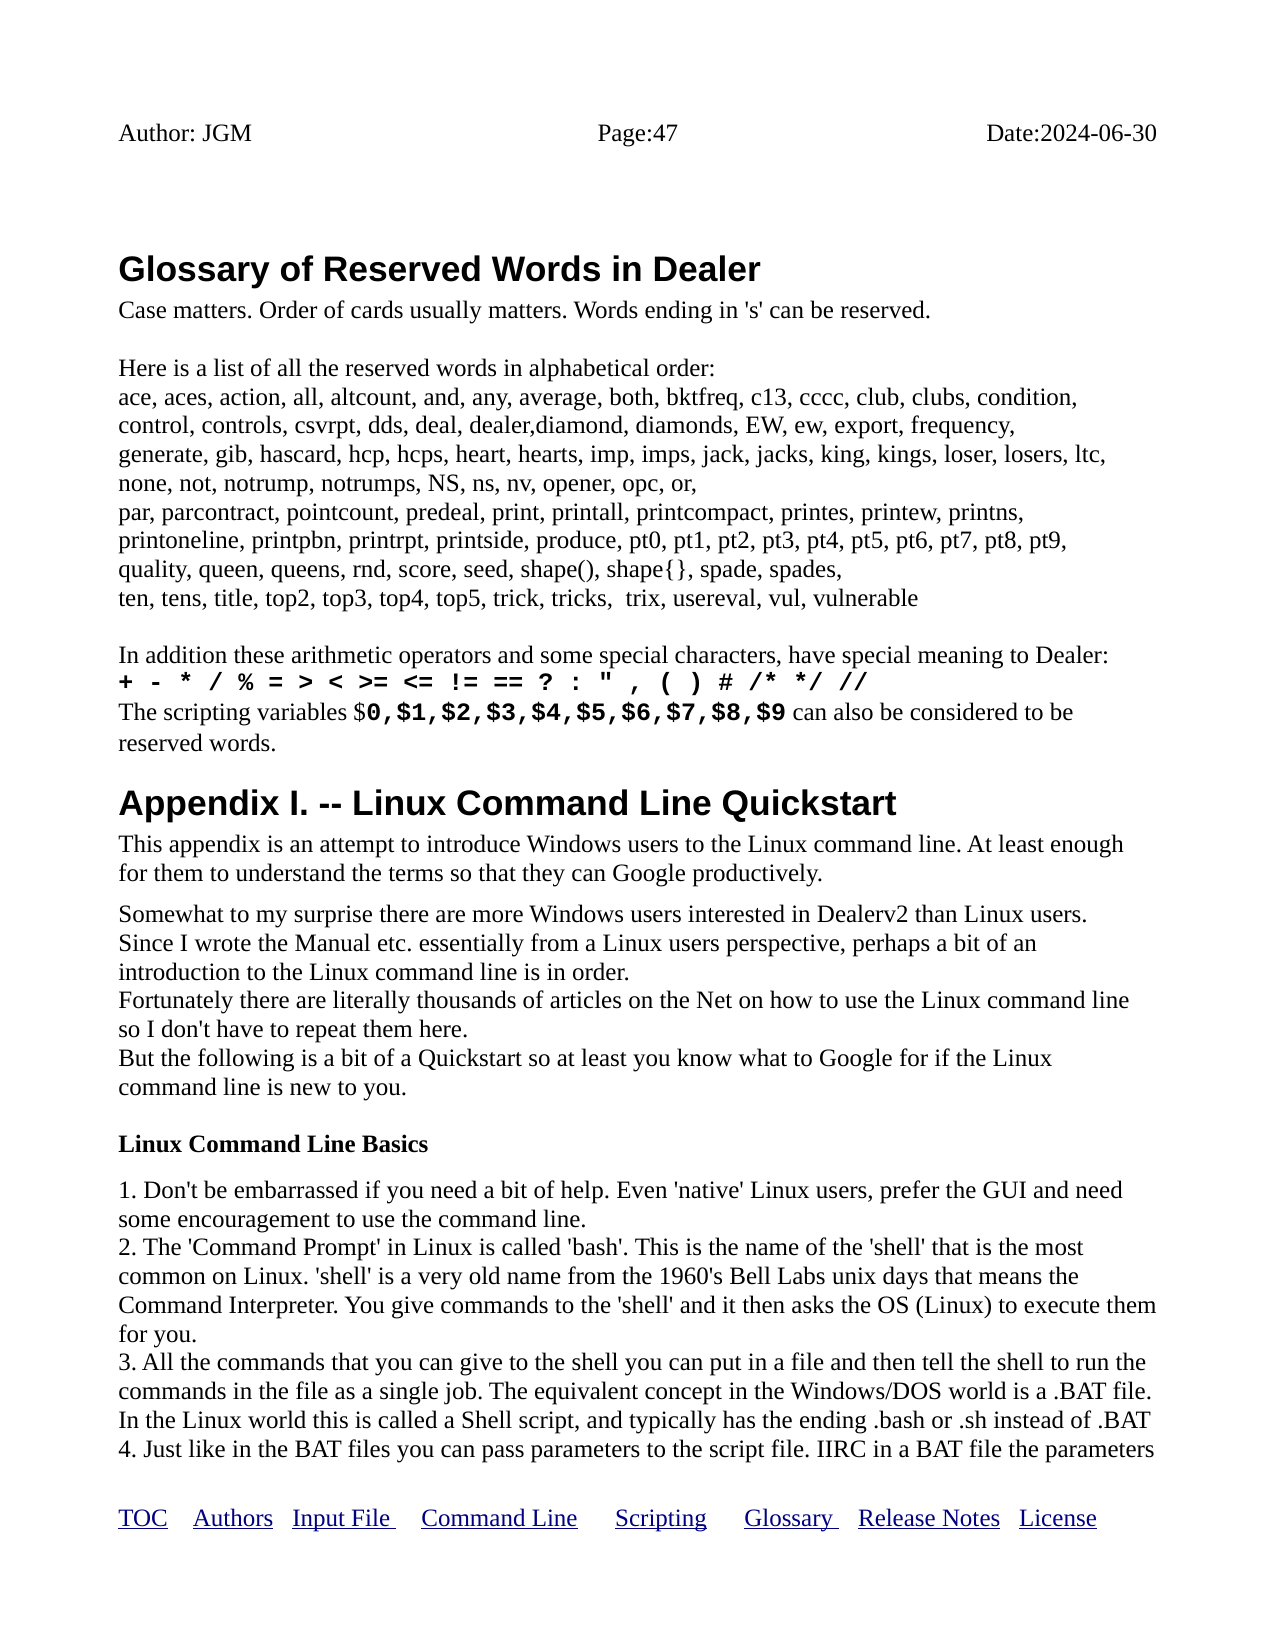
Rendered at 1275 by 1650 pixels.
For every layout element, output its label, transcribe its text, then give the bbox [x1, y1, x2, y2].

text Here is a list of all the reserved words in alphabetical order: [118, 353, 1157, 382]
text par, parcontract, pointcount, predeal, print, printall, printcompact, printes, printew, printns, printoneline, printpbn, printrpt, printside, produce, pt0, pt1, pt2, pt3, pt4, pt5, pt6, pt7, pt8, pt9, [118, 497, 1157, 554]
text This appendix is an attempt to introduce Windows users to the Linux command line. At least enough for them to understand the terms so that they can Google productively. [118, 829, 1157, 887]
text Somewhat to my surprise there are more Windows users interested in Dealerv2 than Linux users. Since I wrote the Manual etc. essentially from a Linux users perspective, perhaps a bit of an introduction to the Linux command line is in order. Fortunately there are literally thousands of articles on the Net on how to use the Linux command line so I don't have to repeat them here. But the following is a bit of a Quickstart so at least you know what to Google for if the Linux command line is new to you. [118, 899, 1157, 1101]
text In addition these arithmetic operators and some special characters, have special meaning to Dealer: [118, 640, 1157, 669]
text ten, tens, title, top2, top3, top4, top5, trick, tricks, trix, usereval, vul, vulnerable [118, 583, 1157, 612]
subtitle Appendix I. -- Linux Command Line Quickstart [118, 783, 1157, 823]
text The scripting variables $0,$1,$2,$3,$4,$5,$6,$7,$8,$9 can also be considered to be reserved words. [118, 697, 1157, 757]
subtitle Glossary of Reserved Words in Dealer [118, 249, 1157, 289]
subtitle Linux Command Line Basics [118, 1129, 1157, 1158]
text quality, queen, queens, rnd, score, seed, shape(), shape{}, spade, spades, [118, 554, 1157, 583]
text generate, gib, hascard, hcp, hcps, heart, hearts, imp, imps, jack, jacks, king, kings, loser, losers, ltc, [118, 439, 1157, 468]
text + - * / % = > < >= <= != == ? : " , ( ) # /* */ // [118, 669, 1157, 697]
text ace, aces, action, all, altcount, and, any, average, both, bktfreq, c13, cccc, club, clubs, condition, control, controls, csvrpt, dds, deal, dealer,diamond, diamonds, EW, ew, export, frequency, [118, 382, 1157, 439]
text Case matters. Order of cards usually matters. Words ending in 's' can be reserved. [118, 295, 1157, 324]
text 1. Don't be embarrassed if you need a bit of help. Even 'native' Linux users, prefer the GUI and need some encouragement to use the command line. 2. The 'Command Prompt' in Linux is called 'bash'. This is the name of the 'shell' that is the most common on Linux. 'shell' is a very old name from the 1960's Bell Labs unix days that means the Command Interpreter. You give commands to the 'shell' and it then asks the OS (Linux) to execute them for you. 3. All the commands that you can give to the shell you can put in a file and then tell the shell to run the commands in the file as a single job. The equivalent concept in the Windows/DOS world is a .BAT file. In the Linux world this is called a Shell script, and typically has the ending .bash or .sh instead of .BAT 4. Just like in the BAT files you can pass parameters to the script file. IIRC in a BAT file the parameters [118, 1175, 1157, 1462]
text none, not, notrump, notrumps, NS, ns, nv, opener, opc, or, [118, 468, 1157, 497]
